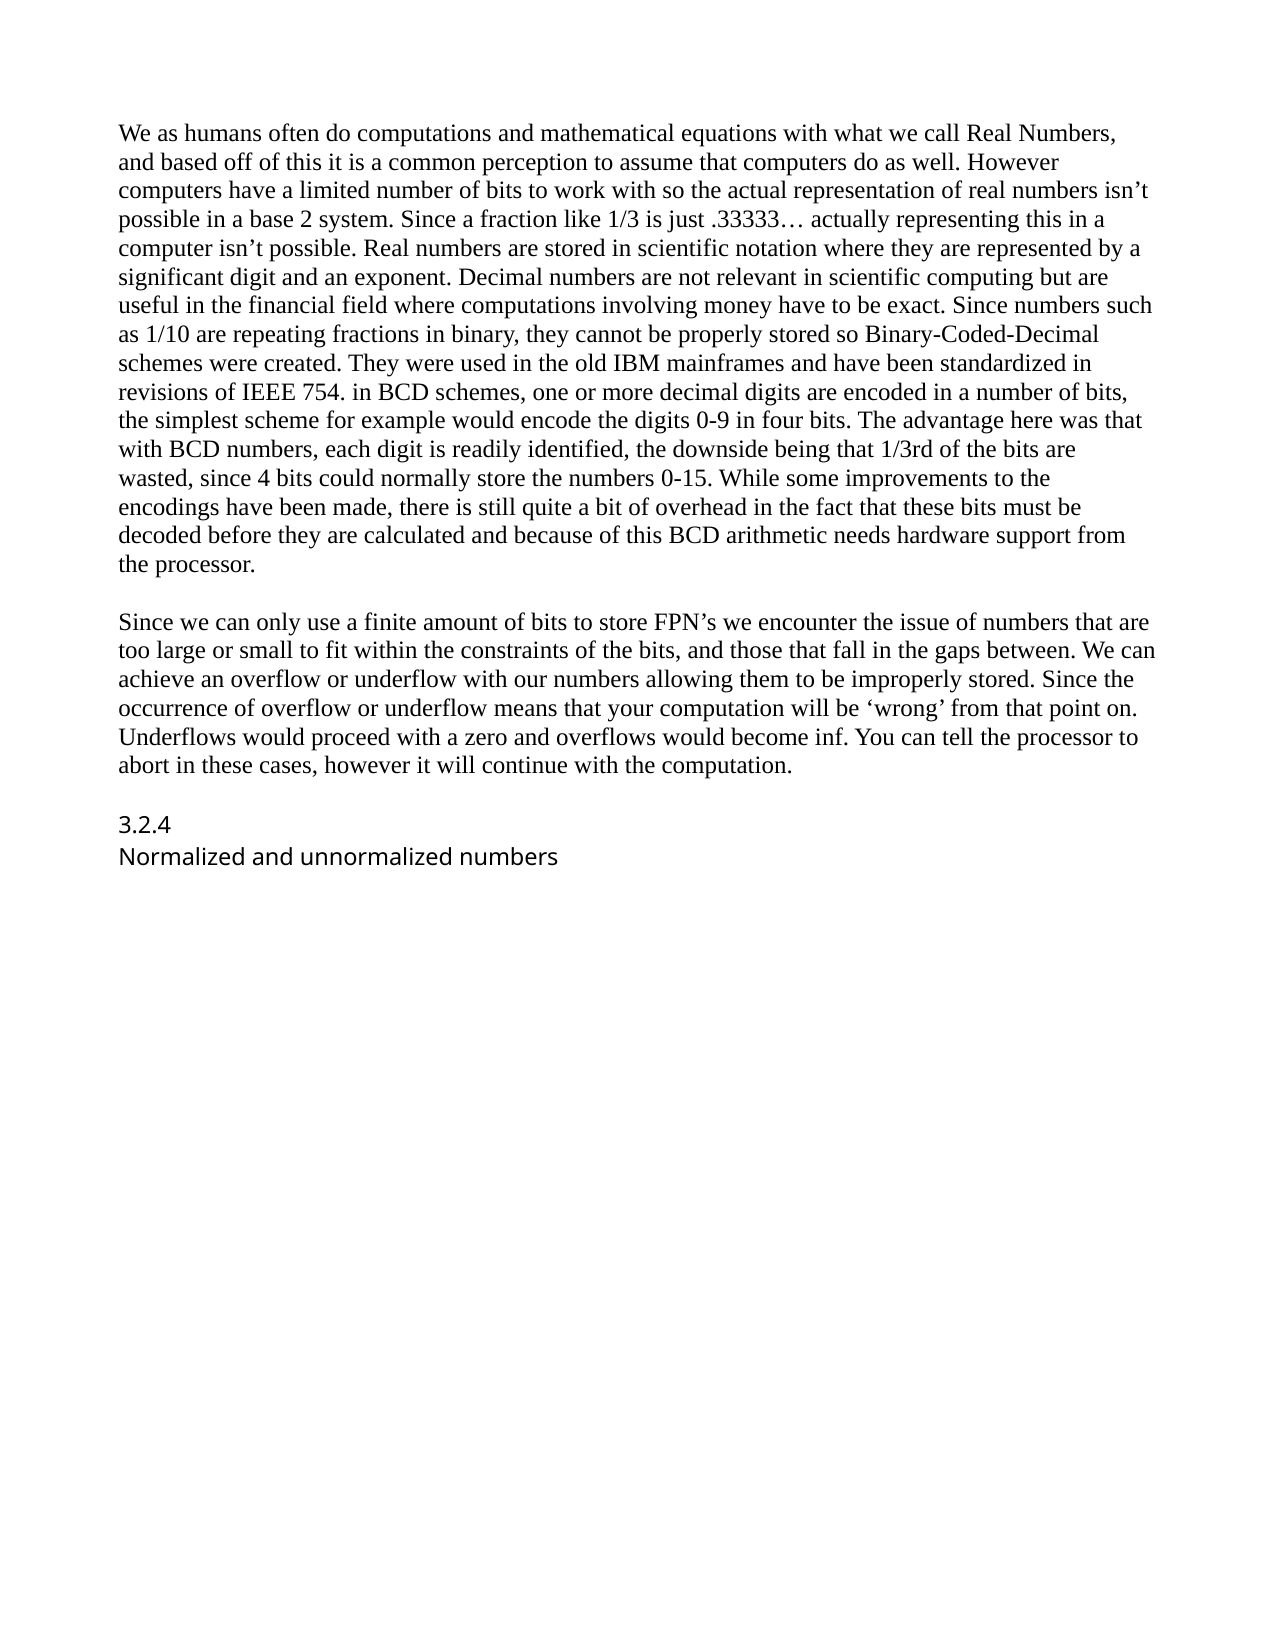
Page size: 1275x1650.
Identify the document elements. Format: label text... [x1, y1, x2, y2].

text 3.2.4 [118, 808, 1157, 840]
text Since we can only use a finite amount of bits to store FPN’s we encounter the issue of numbers that are too large or small to fit within the constraints of the bits, and those that fall in the gaps between. We can achieve an overflow or underflow with our numbers allowing them to be improperly stored. Since the occurrence of overflow or underflow means that your computation will be ‘wrong’ from that point on. Underflows would proceed with a zero and overflows would become inf. You can tell the processor to abort in these cases, however it will continue with the computation. [118, 607, 1157, 779]
text Normalized and unnormalized numbers [118, 840, 1157, 872]
text We as humans often do computations and mathematical equations with what we call Real Numbers, and based off of this it is a common perception to assume that computers do as well. However computers have a limited number of bits to work with so the actual representation of real numbers isn’t possible in a base 2 system. Since a fraction like 1/3 is just .33333… actually representing this in a computer isn’t possible. Real numbers are stored in scientific notation where they are represented by a significant digit and an exponent. Decimal numbers are not relevant in scientific computing but are useful in the financial field where computations involving money have to be exact. Since numbers such as 1/10 are repeating fractions in binary, they cannot be properly stored so Binary-Coded-Decimal schemes were created. They were used in the old IBM mainframes and have been standardized in revisions of IEEE 754. in BCD schemes, one or more decimal digits are encoded in a number of bits, the simplest scheme for example would encode the digits 0-9 in four bits. The advantage here was that with BCD numbers, each digit is readily identified, the downside being that 1/3rd of the bits are wasted, since 4 bits could normally store the numbers 0-15. While some improvements to the encodings have been made, there is still quite a bit of overhead in the fact that these bits must be decoded before they are calculated and because of this BCD arithmetic needs hardware support from the processor. [118, 118, 1157, 578]
